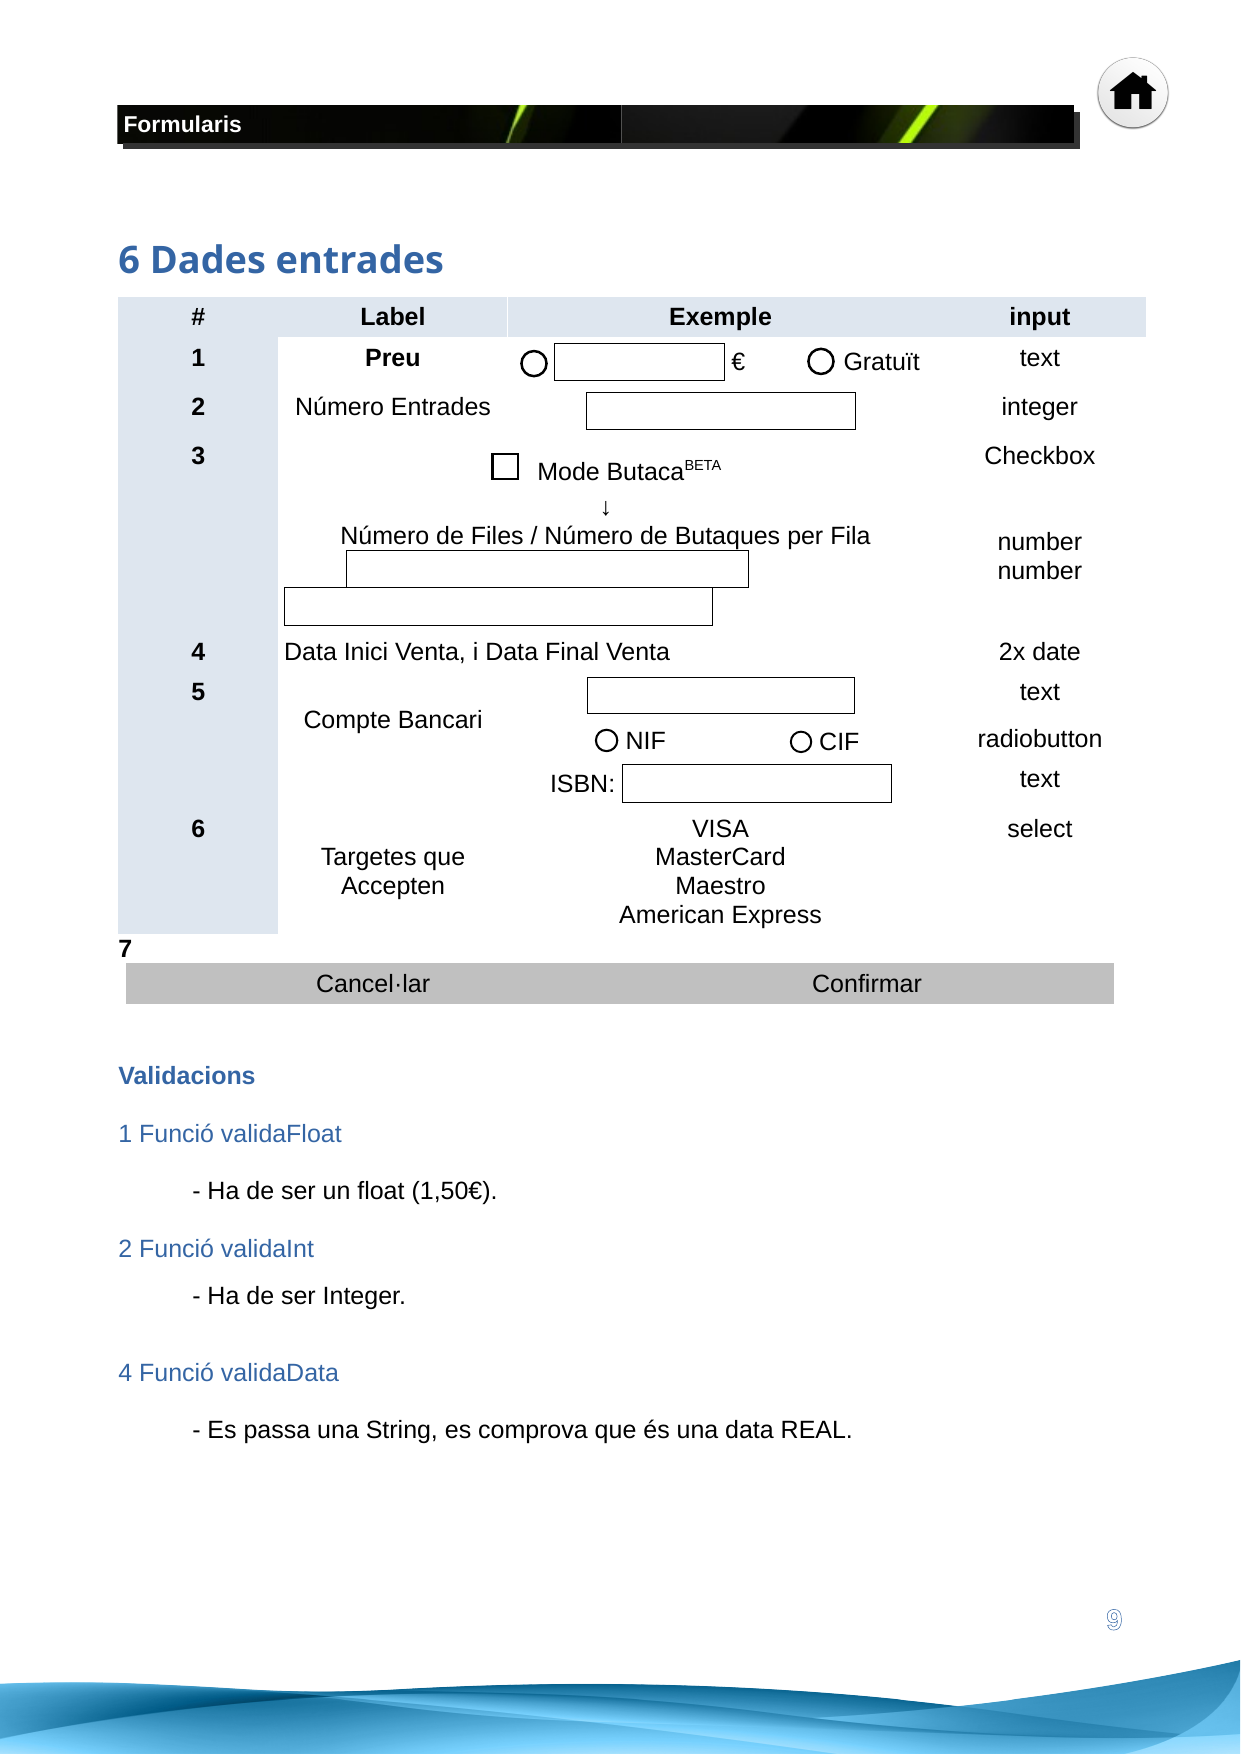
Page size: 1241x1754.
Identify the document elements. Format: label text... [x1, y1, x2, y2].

table_cell Data Inici Venta, i Data Final Venta [278, 631, 933, 671]
picture [0, 1644, 1241, 1754]
table_cell Preu [278, 337, 507, 386]
text - Ha de ser un float (1,50€). [118, 1176, 1122, 1205]
table_cell Mode ButacaBETA ↓ Número de Files / Número de Butaques per Fila [278, 435, 933, 631]
table_cell 2 [118, 386, 278, 435]
table_header Exemple [508, 297, 933, 337]
table_cell 1 [118, 337, 278, 386]
table_cell text [933, 337, 1146, 386]
table_cell [508, 386, 933, 435]
table_cell radiobutton [933, 719, 1146, 759]
text - Ha de ser Integer. [118, 1281, 1122, 1310]
table_cell Targetes que Accepten [278, 808, 507, 934]
table_cell Compte Bancari [278, 671, 507, 808]
table_cell € [508, 337, 792, 386]
table_header input [933, 297, 1146, 337]
text 7 [118, 934, 1122, 963]
table_cell 4 [118, 631, 278, 671]
table_cell [792, 337, 933, 386]
text 2 Funció validaInt [118, 1234, 1122, 1262]
table_cell ISBN: [508, 759, 933, 808]
table_cell integer [933, 386, 1146, 435]
table_cell 3 [118, 435, 278, 631]
table_cell select [933, 808, 1146, 934]
table_cell [508, 719, 933, 759]
table_cell 6 [118, 808, 278, 934]
table_header # [118, 297, 278, 337]
table_cell Número Entrades [278, 386, 507, 435]
table_cell [508, 671, 933, 718]
table_cell Checkbox number number [933, 435, 1146, 631]
subtitle 6 Dades entrades [118, 232, 1122, 284]
table_cell 5 [118, 671, 278, 808]
text 4 Funció validaData [118, 1358, 1122, 1386]
table_cell text [933, 671, 1146, 718]
table_cell VISA MasterCard Maestro American Express [508, 808, 933, 934]
picture [1080, 54, 1187, 135]
table_cell 2x date [933, 631, 1146, 671]
table_header Label [278, 297, 507, 337]
table_cell text [933, 759, 1146, 808]
picture [117, 105, 1074, 144]
text 1 Funció validaFloat [118, 1119, 1122, 1147]
text - Es passa una String, es comprova que és una data REAL. [118, 1415, 1122, 1444]
text Validacions [118, 1061, 1122, 1090]
